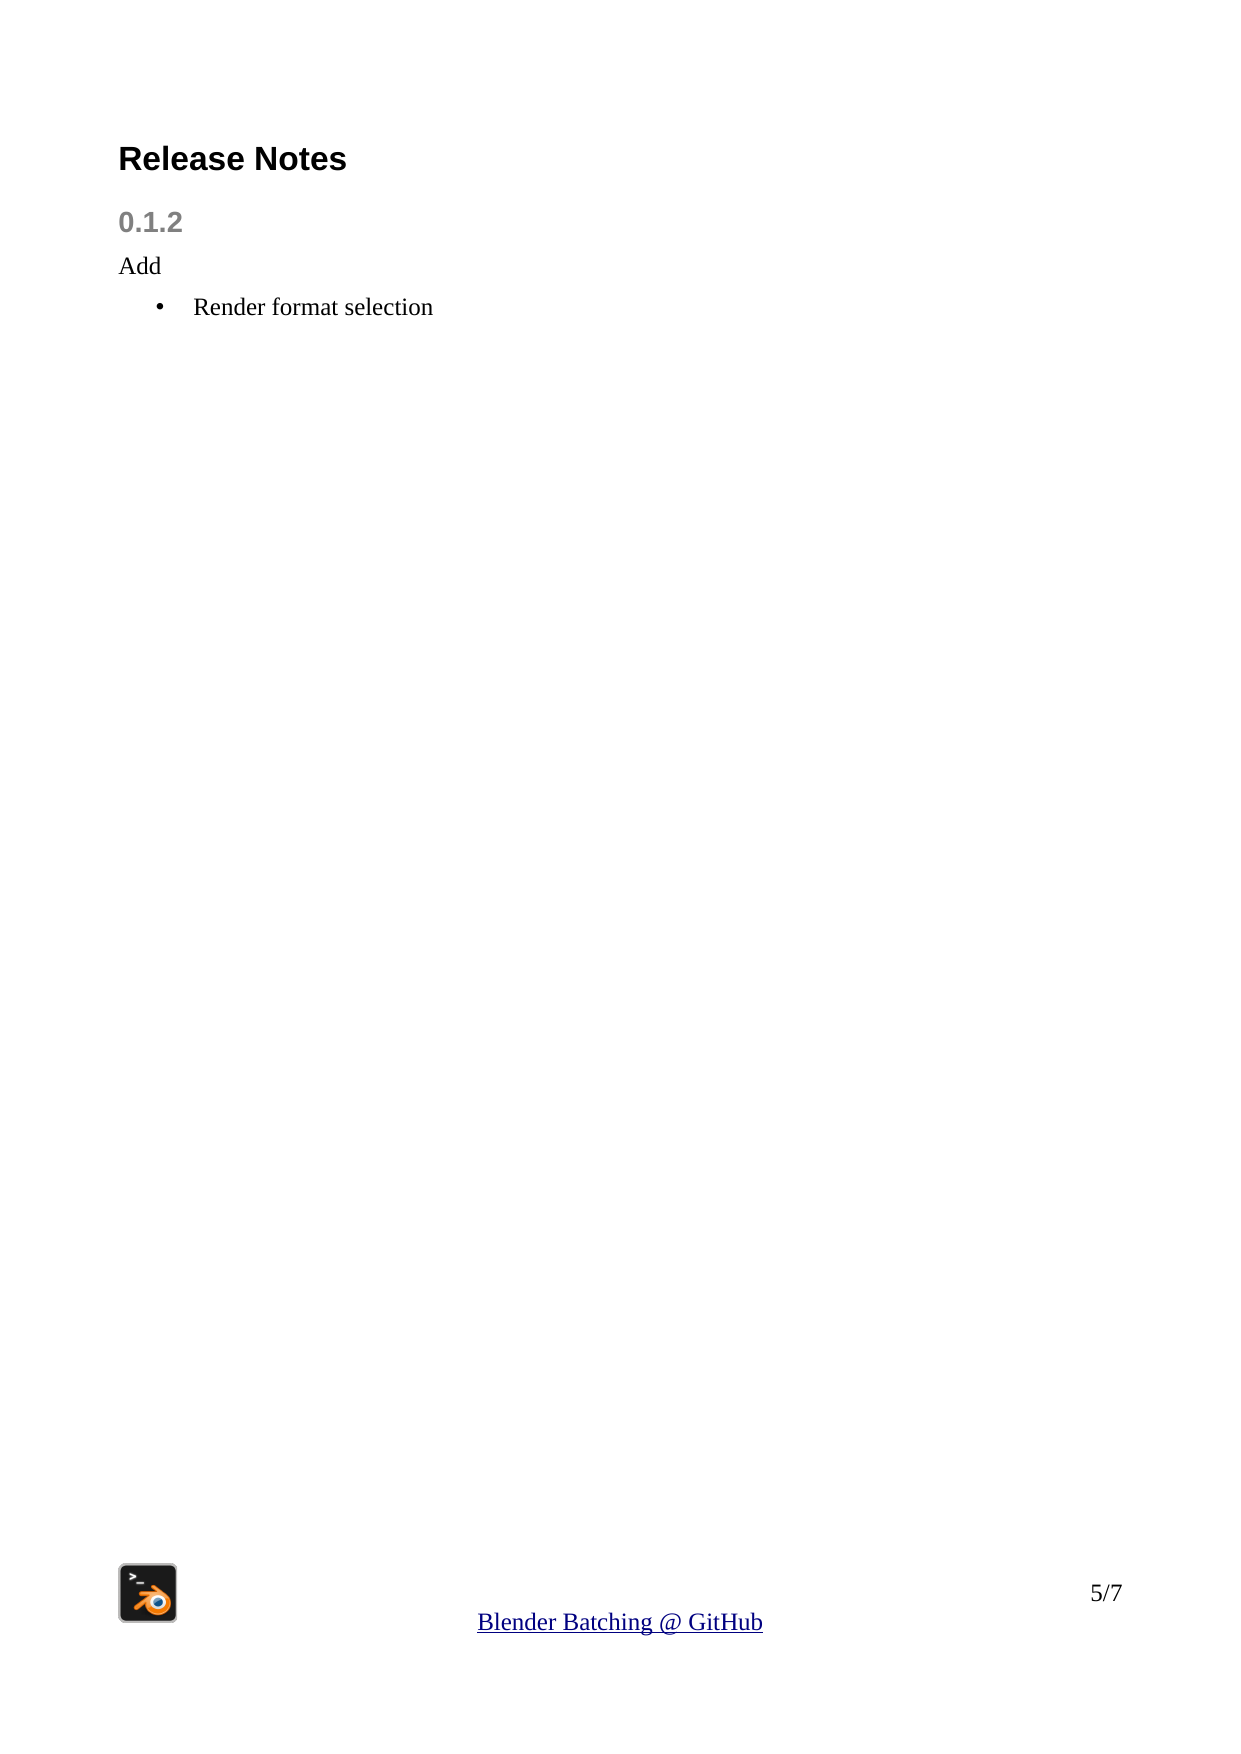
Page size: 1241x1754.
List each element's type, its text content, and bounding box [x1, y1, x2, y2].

text Add [118, 251, 1122, 279]
subtitle Release Notes [118, 139, 1122, 178]
picture [118, 1563, 178, 1623]
list Render format selection [156, 292, 1122, 321]
subtitle 0.1.2 [118, 205, 1122, 238]
